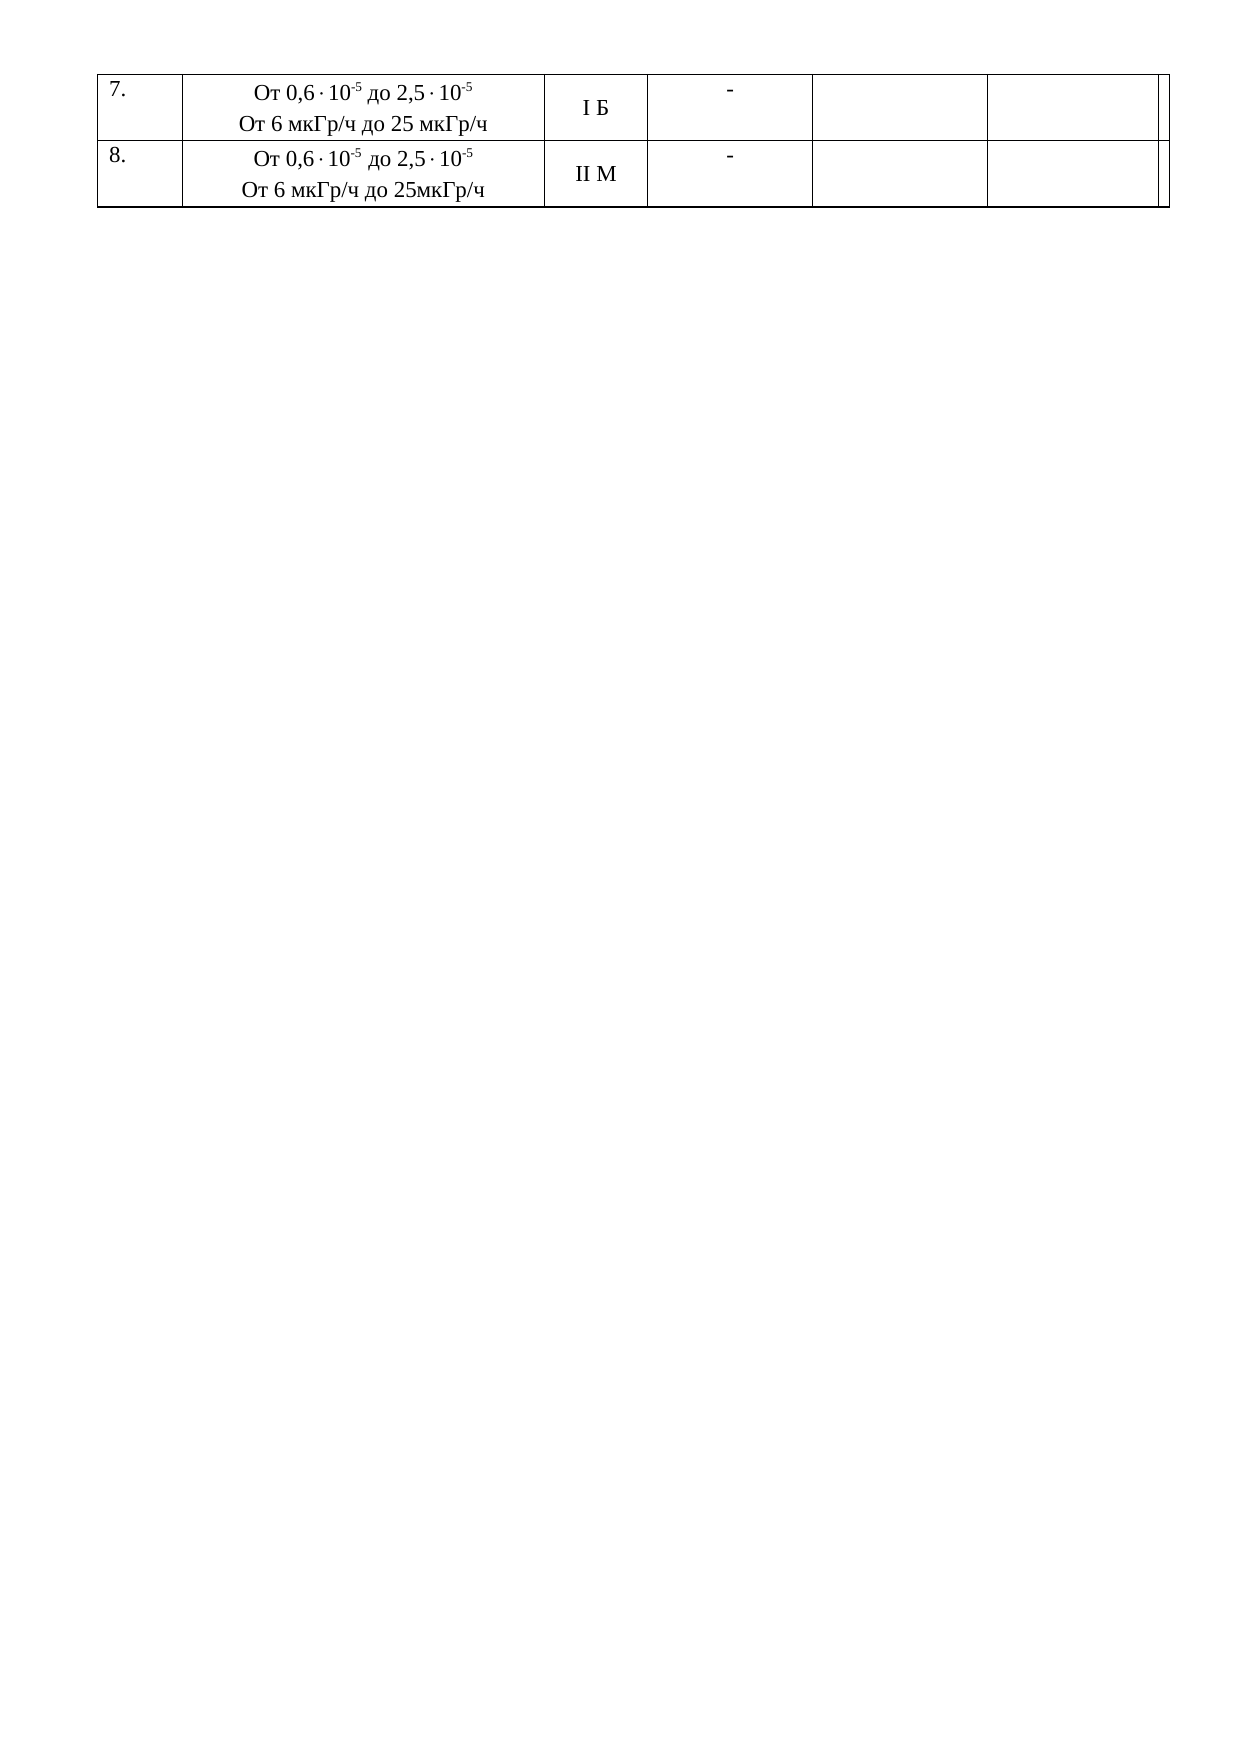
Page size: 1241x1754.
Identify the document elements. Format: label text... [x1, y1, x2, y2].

table_cell 8. [98, 141, 182, 206]
table_cell От 0,610-5 до 2,510-5 От 6 мкГр/ч до 25 мкГр/ч [183, 75, 544, 140]
table_cell - [648, 75, 812, 140]
table_cell От 0,610-5 до 2,510-5 От 6 мкГр/ч до 25мкГр/ч [183, 141, 544, 206]
table_cell [813, 75, 987, 140]
table_cell - [648, 141, 812, 206]
table_cell [988, 75, 1158, 140]
table_cell 7. [98, 75, 182, 140]
table_cell [988, 141, 1158, 206]
table_cell - [1159, 141, 1169, 206]
table_cell [813, 141, 987, 206]
table_cell I Б [545, 75, 647, 140]
table_cell II М [545, 141, 647, 206]
table_cell - [1159, 75, 1169, 140]
